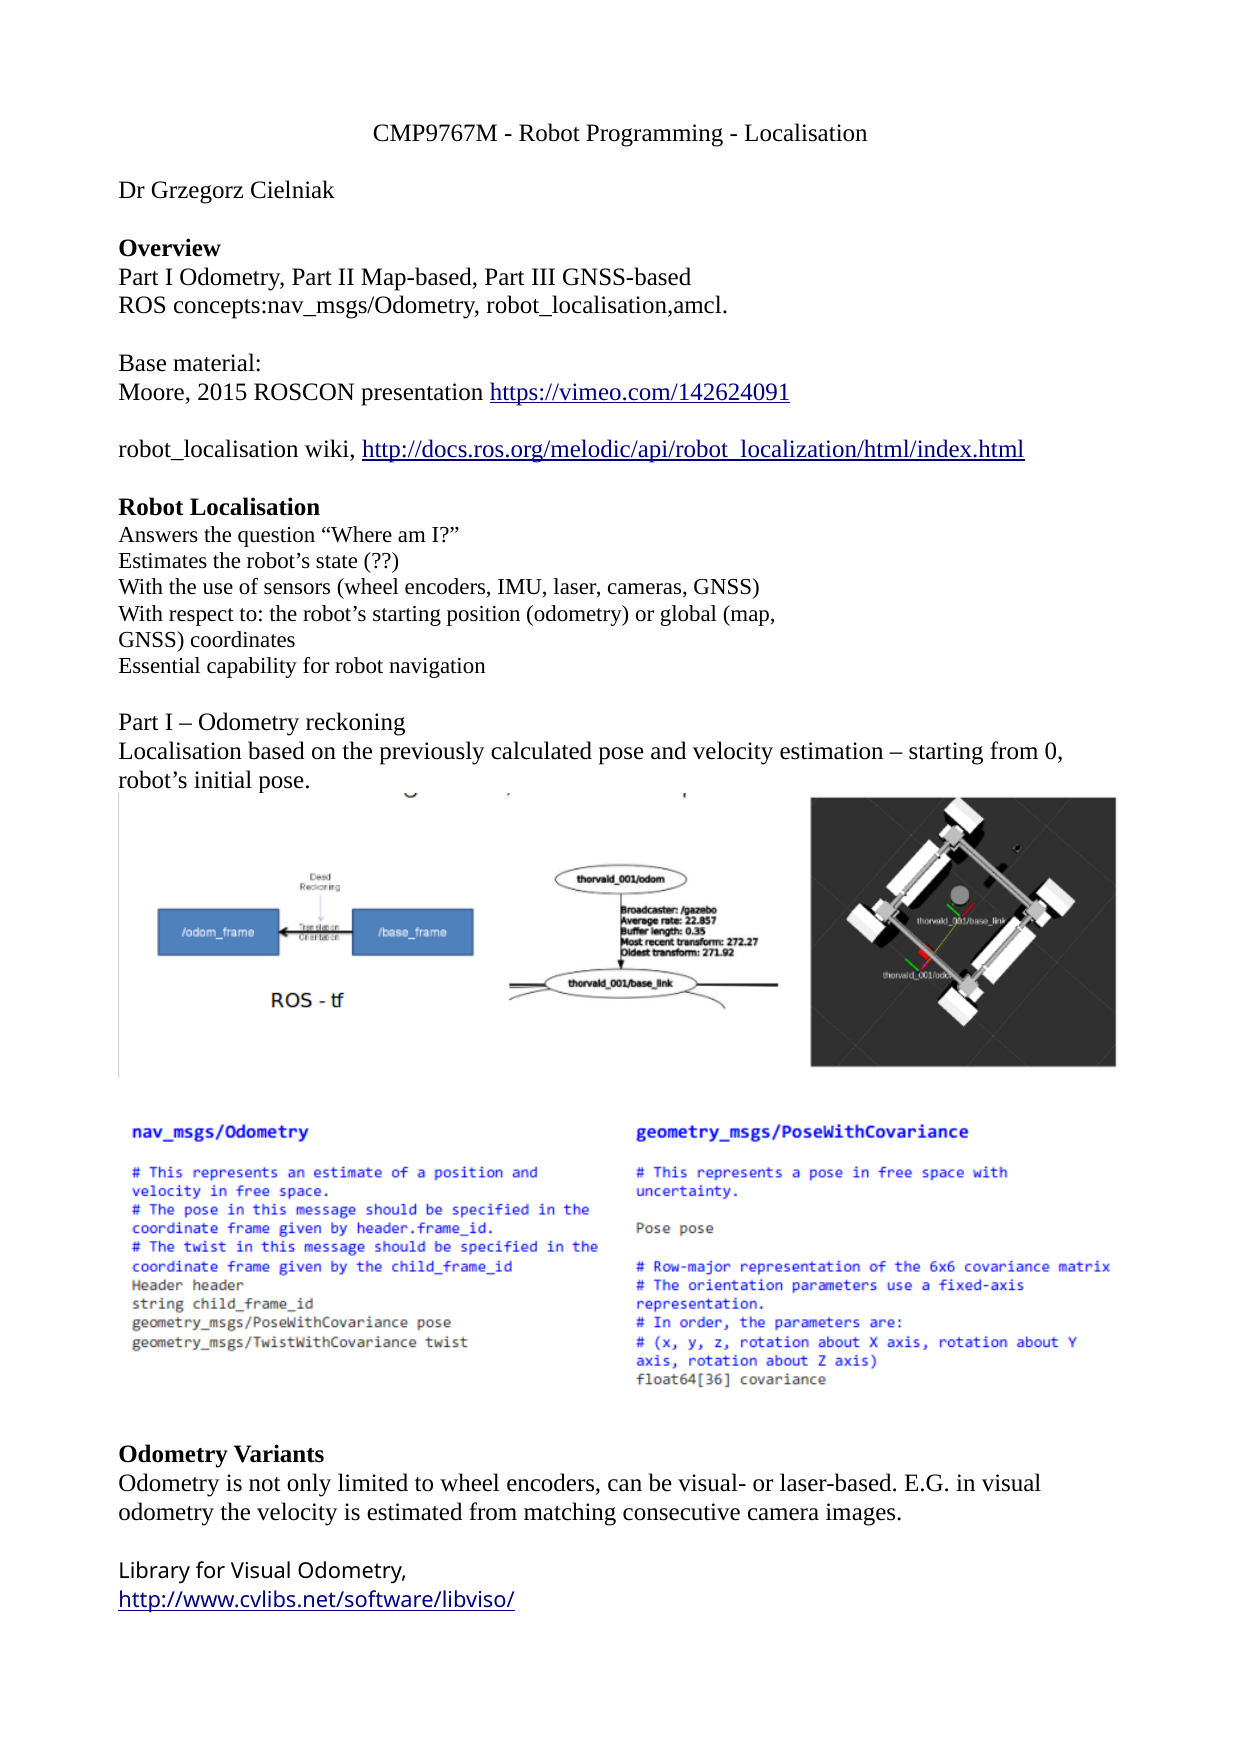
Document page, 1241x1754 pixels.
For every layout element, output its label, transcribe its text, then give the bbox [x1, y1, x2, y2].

text Localisation based on the previously calculated pose and velocity estimation – starting from 0, robot’s initial pose. [118, 736, 1122, 793]
text Robot Localisation [118, 492, 1122, 521]
picture [118, 793, 1123, 1078]
text CMP9767M - Robot Programming - Localisation [118, 118, 1122, 147]
text Moore, 2015 ROSCON presentation https://vimeo.com/142624091 [118, 377, 1122, 406]
text Answers the question “Where am I?” Estimates the robot’s state (??) With the use of sensors (wheel encoders, IMU, laser, cameras, GNSS) With respect to: the robot’s starting position (odometry) or global (map, GNSS) coordinates Essential capability for robot navigation [118, 521, 1122, 679]
picture [118, 1106, 1123, 1411]
text Overview [118, 233, 1122, 262]
text Odometry is not only limited to wheel encoders, can be visual- or laser-based. E.G. in visual odometry the velocity is estimated from matching consecutive camera images. [118, 1468, 1122, 1526]
text Part I Odometry, Part II Map-based, Part III GNSS-based [118, 262, 1122, 291]
text Dr Grzegorz Cielniak [118, 176, 1122, 204]
text Part I – Odometry reckoning [118, 707, 1122, 736]
text ROS concepts:nav_msgs/Odometry, robot_localisation,amcl. [118, 291, 1122, 319]
text Odometry Variants [118, 1439, 1122, 1468]
text Base material: [118, 348, 1122, 377]
text robot_localisation wiki, http://docs.ros.org/melodic/api/robot_localization/html/index.html [118, 434, 1122, 463]
text Library for Visual Odometry, http://www.cvlibs.net/software/libviso/ [118, 1554, 1122, 1614]
